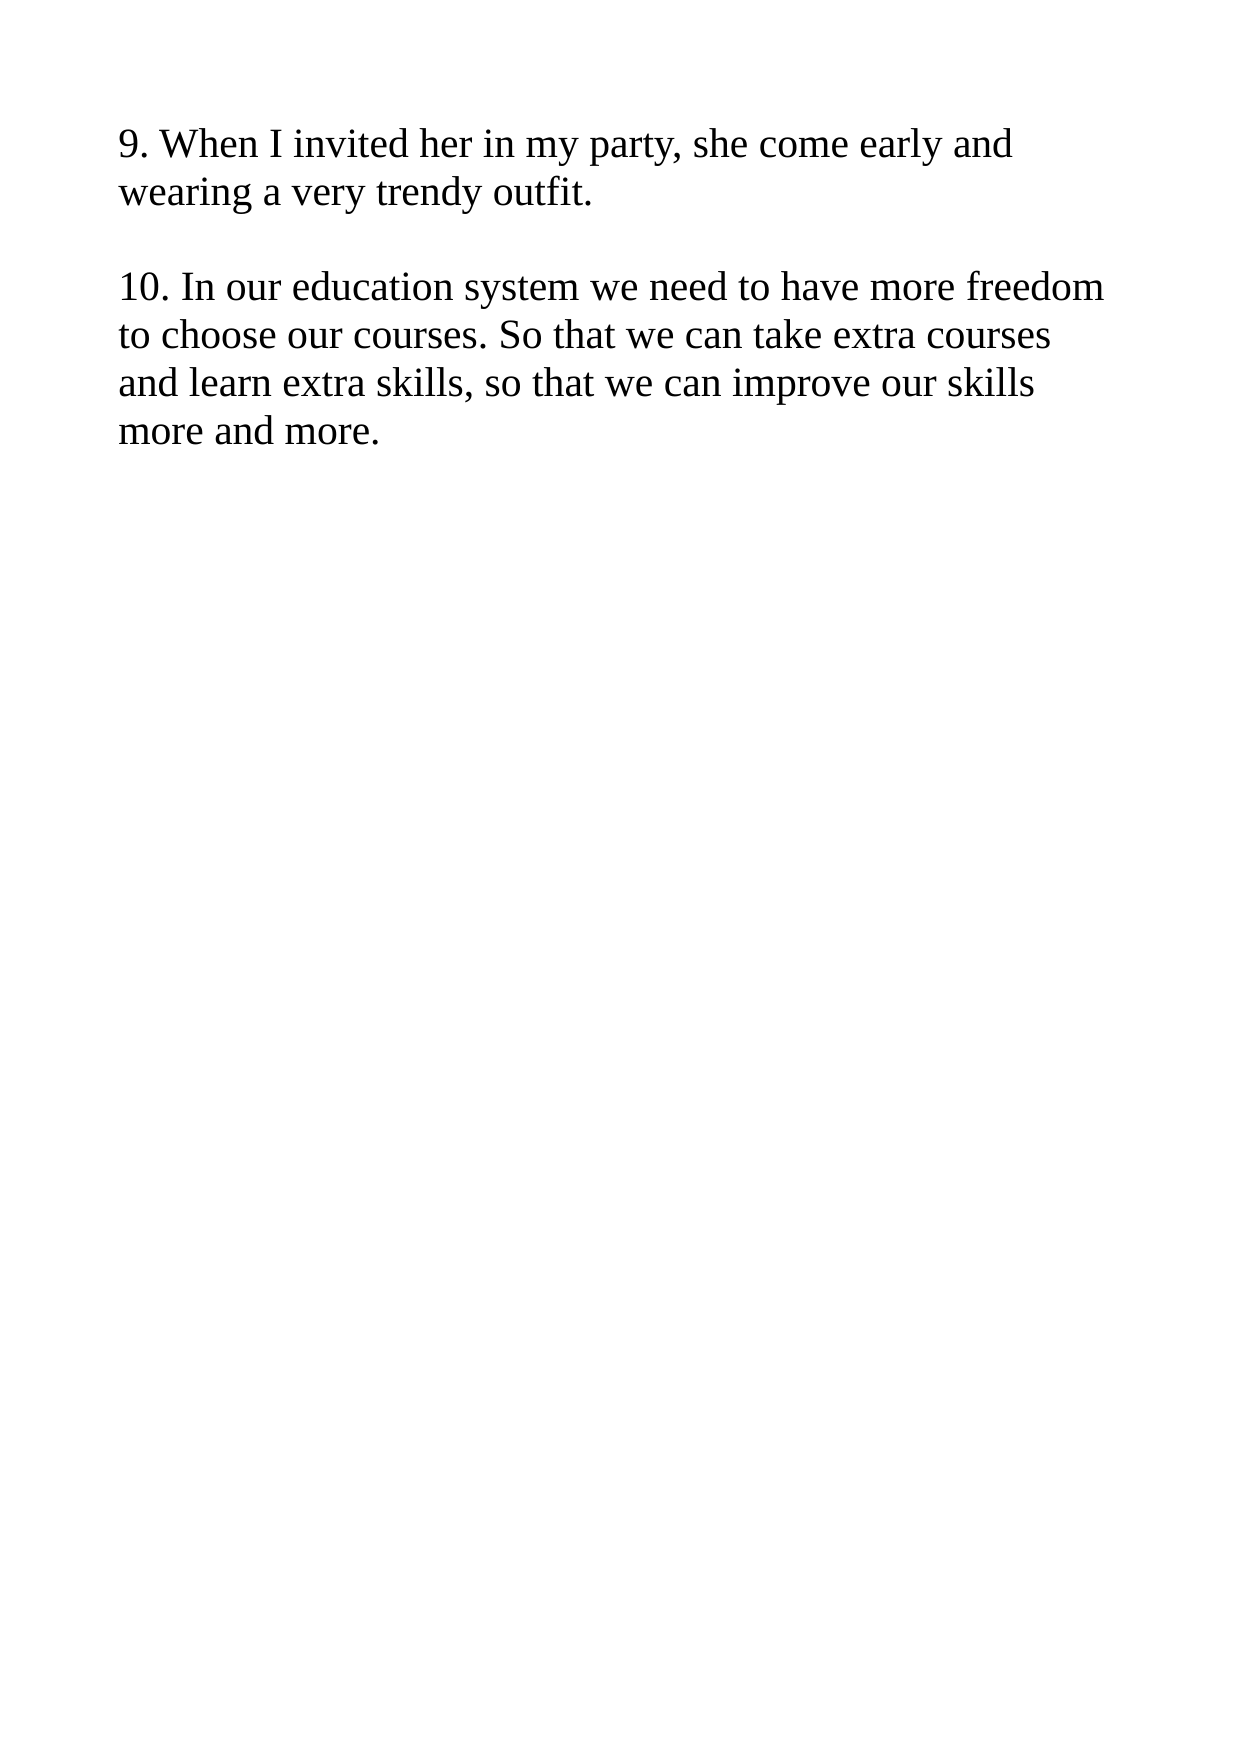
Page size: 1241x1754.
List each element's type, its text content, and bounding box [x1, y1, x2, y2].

text 9. When I invited her in my party, she come early and wearing a very trendy outfit. [118, 118, 1122, 214]
text 10. In our education system we need to have more freedom to choose our courses. So that we can take extra courses and learn extra skills, so that we can improve our skills more and more. [118, 262, 1122, 453]
